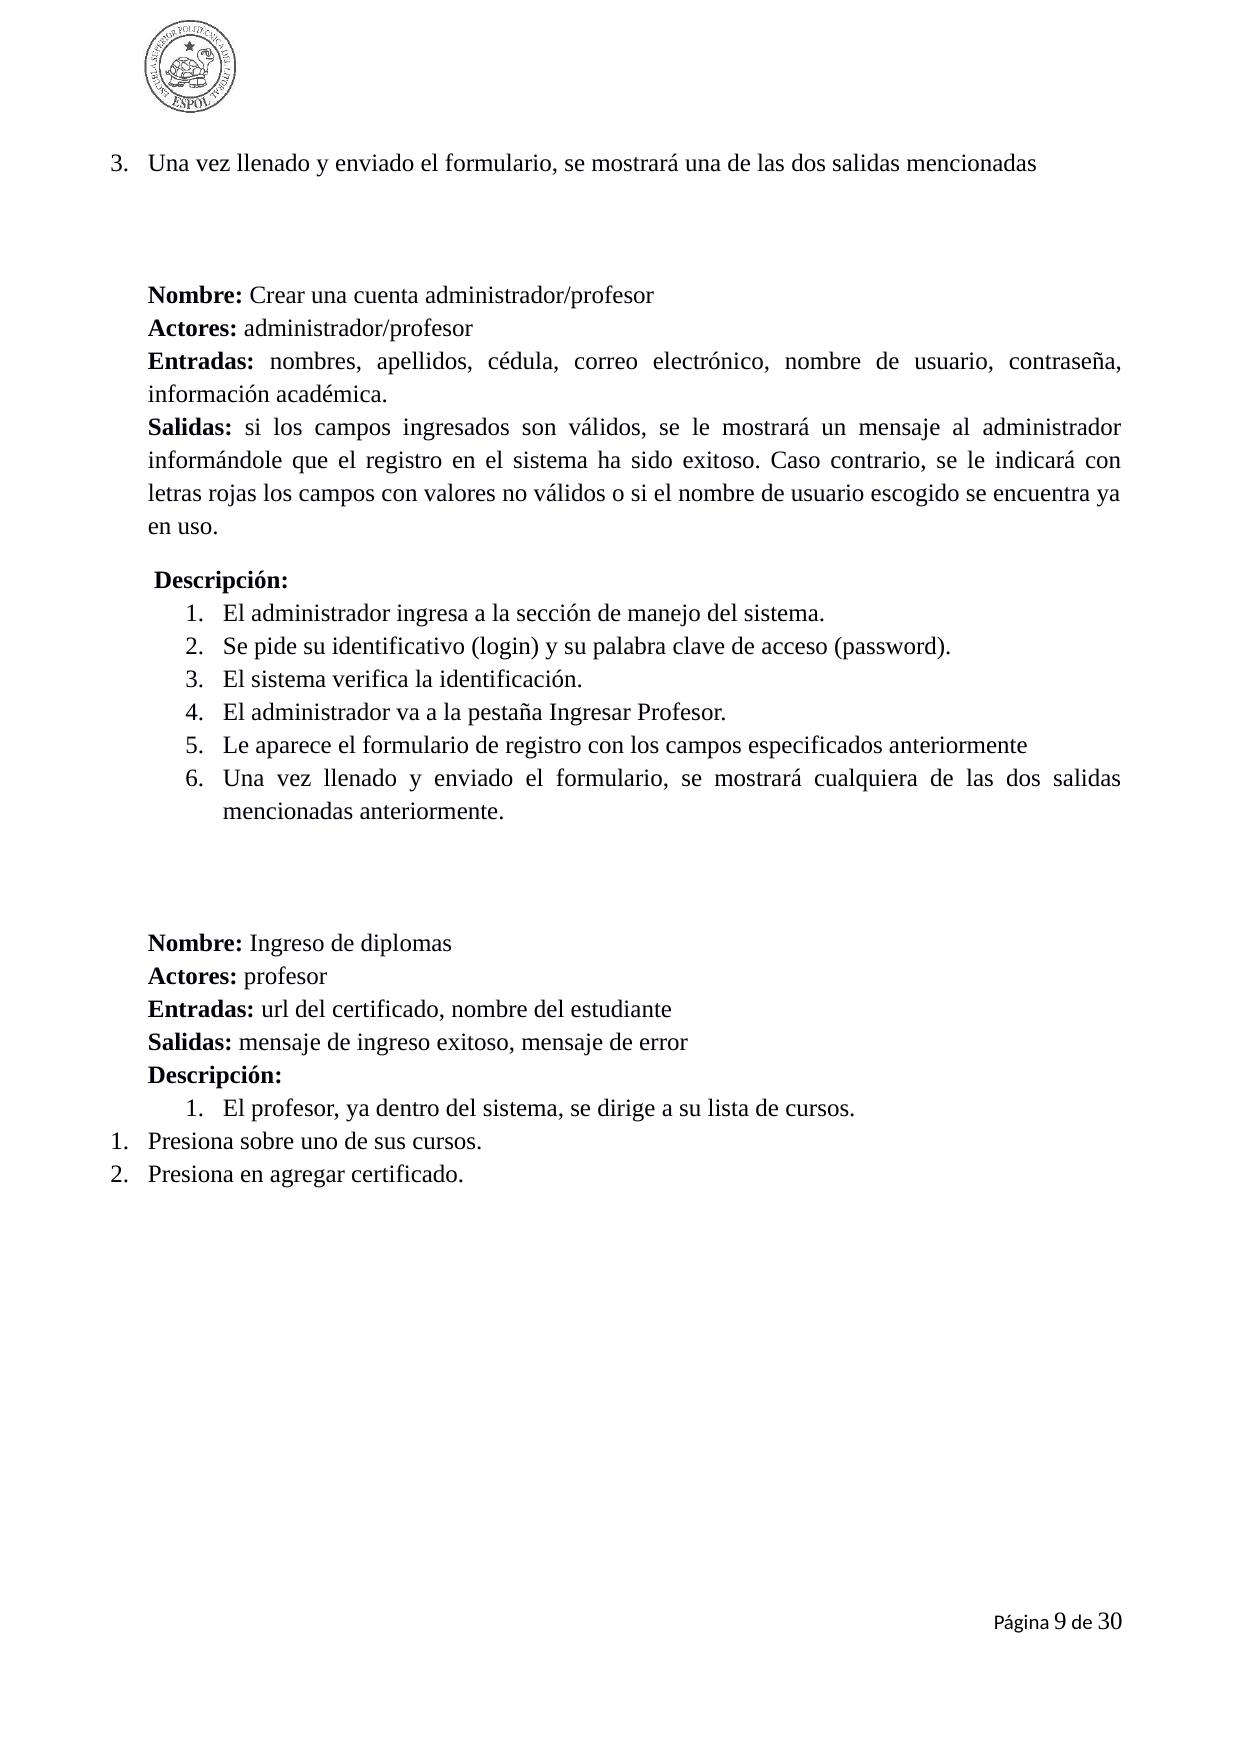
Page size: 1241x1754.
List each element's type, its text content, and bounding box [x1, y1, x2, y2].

picture [142, 19, 238, 114]
list El sistema verifica la identificación. [185, 664, 1122, 693]
text Nombre: Ingreso de diplomas [148, 928, 1122, 957]
list Se pide su identificativo (login) y su palabra clave de acceso (password). [185, 631, 1122, 659]
list El administrador ingresa a la sección de manejo del sistema. [185, 598, 1122, 627]
text Actores: profesor [148, 961, 1122, 990]
text Descripción: [148, 565, 1122, 593]
text Actores: administrador/profesor [148, 313, 1122, 342]
text Entradas: url del certificado, nombre del estudiante [148, 994, 1122, 1023]
list Una vez llenado y enviado el formulario, se mostrará cualquiera de las dos salidas mencionadas anteriormente. [185, 763, 1122, 825]
list Presiona en agregar certificado. [110, 1159, 1122, 1188]
text Entradas: nombres, apellidos, cédula, correo electrónico, nombre de usuario, contraseña, información académica. [148, 346, 1122, 408]
list El profesor, ya dentro del sistema, se dirige a su lista de cursos. [185, 1093, 1122, 1122]
list El administrador va a la pestaña Ingresar Profesor. [185, 697, 1122, 726]
list Una vez llenado y enviado el formulario, se mostrará una de las dos salidas mencionadas [110, 148, 1122, 176]
list Le aparece el formulario de registro con los campos especificados anteriormente [185, 730, 1122, 759]
text Salidas: mensaje de ingreso exitoso, mensaje de error [148, 1027, 1122, 1056]
list Presiona sobre uno de sus cursos. [110, 1126, 1122, 1155]
text Descripción: [148, 1060, 1122, 1089]
text Salidas: si los campos ingresados son válidos, se le mostrará un mensaje al administrador informándole que el registro en el sistema ha sido exitoso. Caso contrario, se le indicará con letras rojas los campos con valores no válidos o si el nombre de usuario escogido se encuentra ya en uso. [148, 412, 1122, 540]
text Nombre: Crear una cuenta administrador/profesor [148, 280, 1122, 308]
